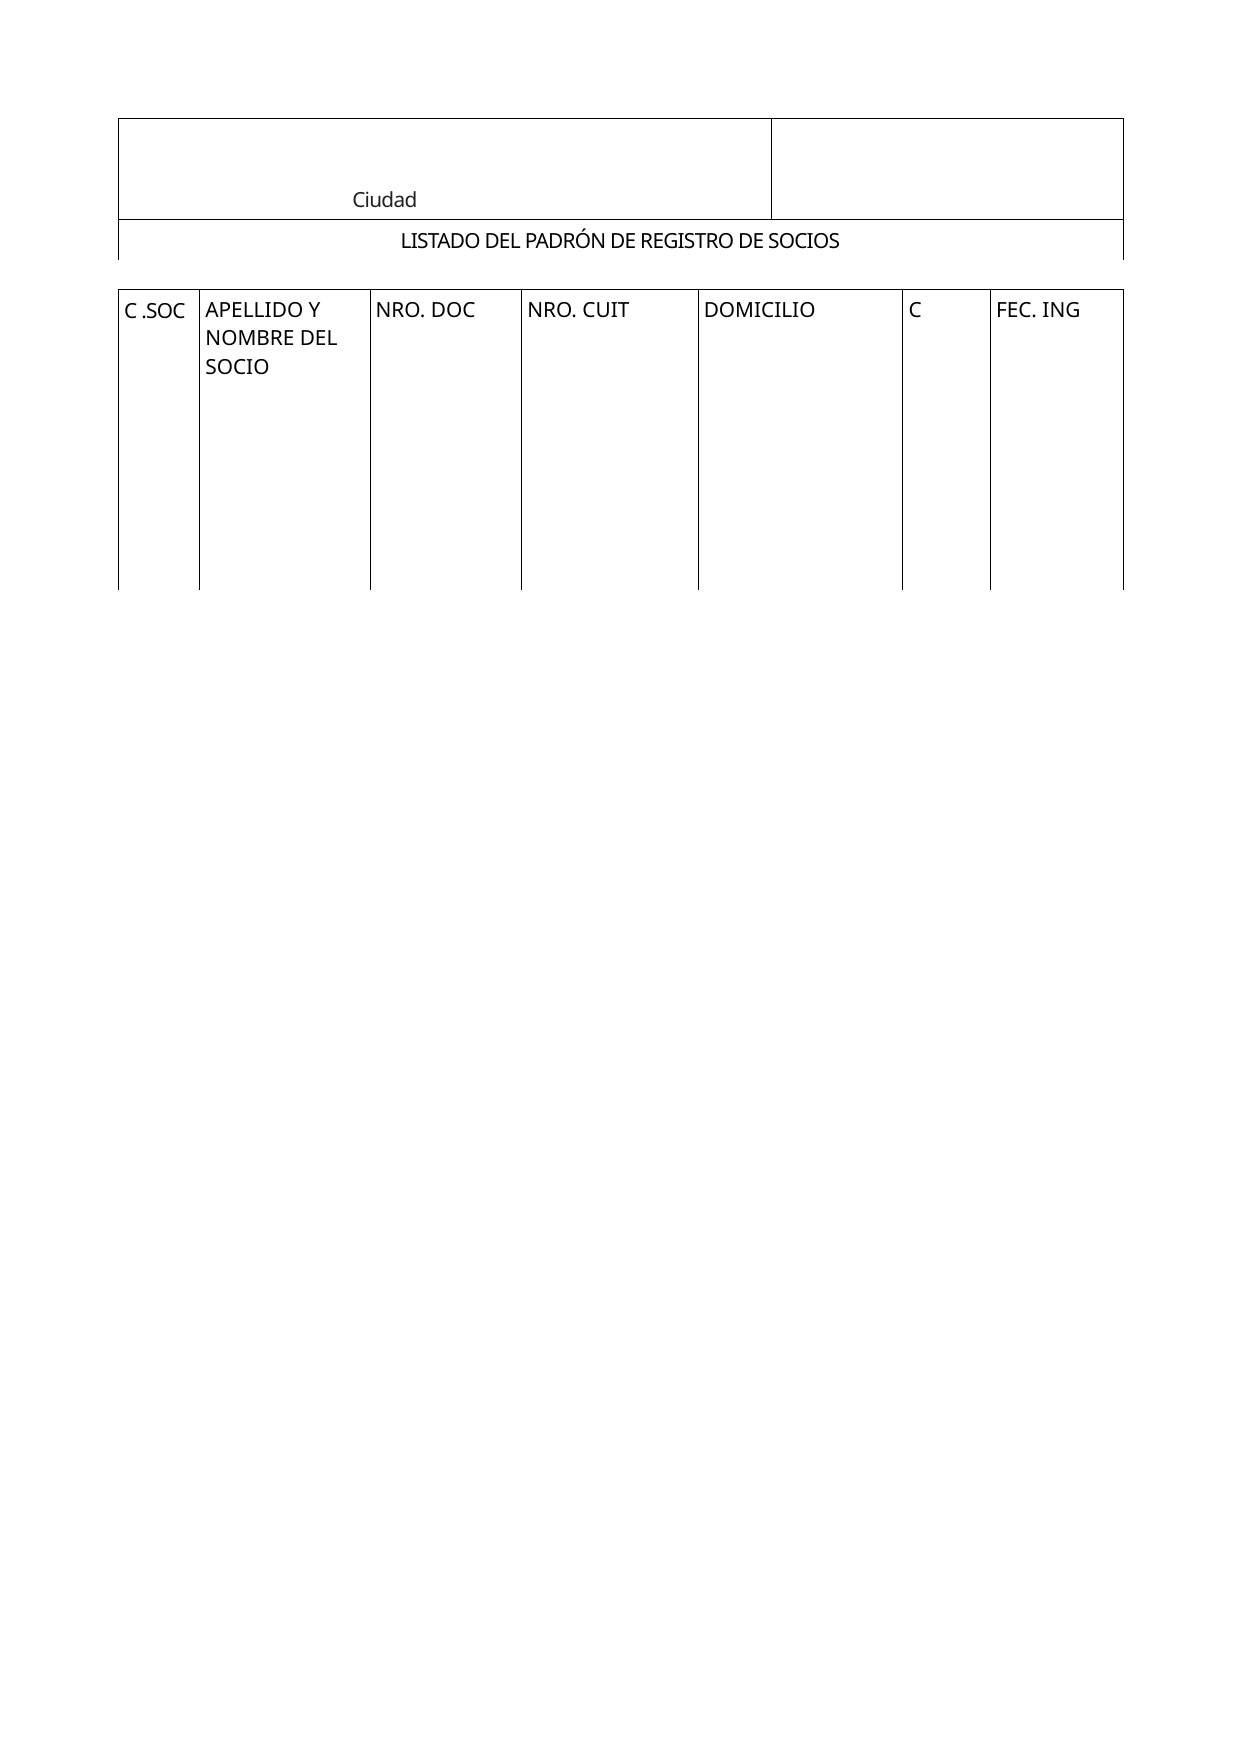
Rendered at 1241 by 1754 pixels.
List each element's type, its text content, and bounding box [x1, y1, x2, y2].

table_cell [699, 549, 902, 590]
table_header NRO. DOC [371, 290, 521, 386]
table_cell [119, 467, 199, 549]
table_cell [200, 386, 370, 467]
table_cell [903, 386, 990, 467]
table_cell <o.national_identity> [371, 467, 521, 549]
table_cell <o.street> [699, 467, 902, 549]
table_cell [371, 386, 521, 467]
table_cell <o.name> [200, 467, 370, 549]
table_cell [991, 549, 1123, 590]
table_header NRO. CUIT [522, 290, 698, 386]
table_cell [371, 549, 521, 590]
table_cell [522, 386, 698, 467]
table_header APELLIDO Y NOMBRE DEL SOCIO [200, 290, 370, 386]
table_cell [991, 386, 1123, 467]
table_header [772, 119, 1123, 219]
table_cell <for each="o in objects"> [119, 386, 199, 467]
table_header LISTADO DEL PADRÓN DE REGISTRO DE SOCIOS [119, 220, 1123, 260]
table_cell [200, 549, 370, 590]
table_cell [522, 549, 698, 590]
table_cell </for> [119, 549, 199, 590]
table_cell [903, 549, 990, 590]
table_header C [903, 290, 990, 386]
table_cell <o.formated_vat> [522, 467, 698, 549]
table_cell [903, 467, 990, 549]
table_header DOMICILIO [699, 290, 902, 386]
table_header <company.name> <company.partner_id.street> <company.partner_id.zip> Ciudad [119, 119, 771, 219]
table_header FEC. ING [991, 290, 1123, 386]
table_cell [699, 386, 902, 467]
table_cell <formatLang(o.start_date,date=True)> [991, 467, 1123, 549]
table_header C .SOC [119, 290, 199, 386]
